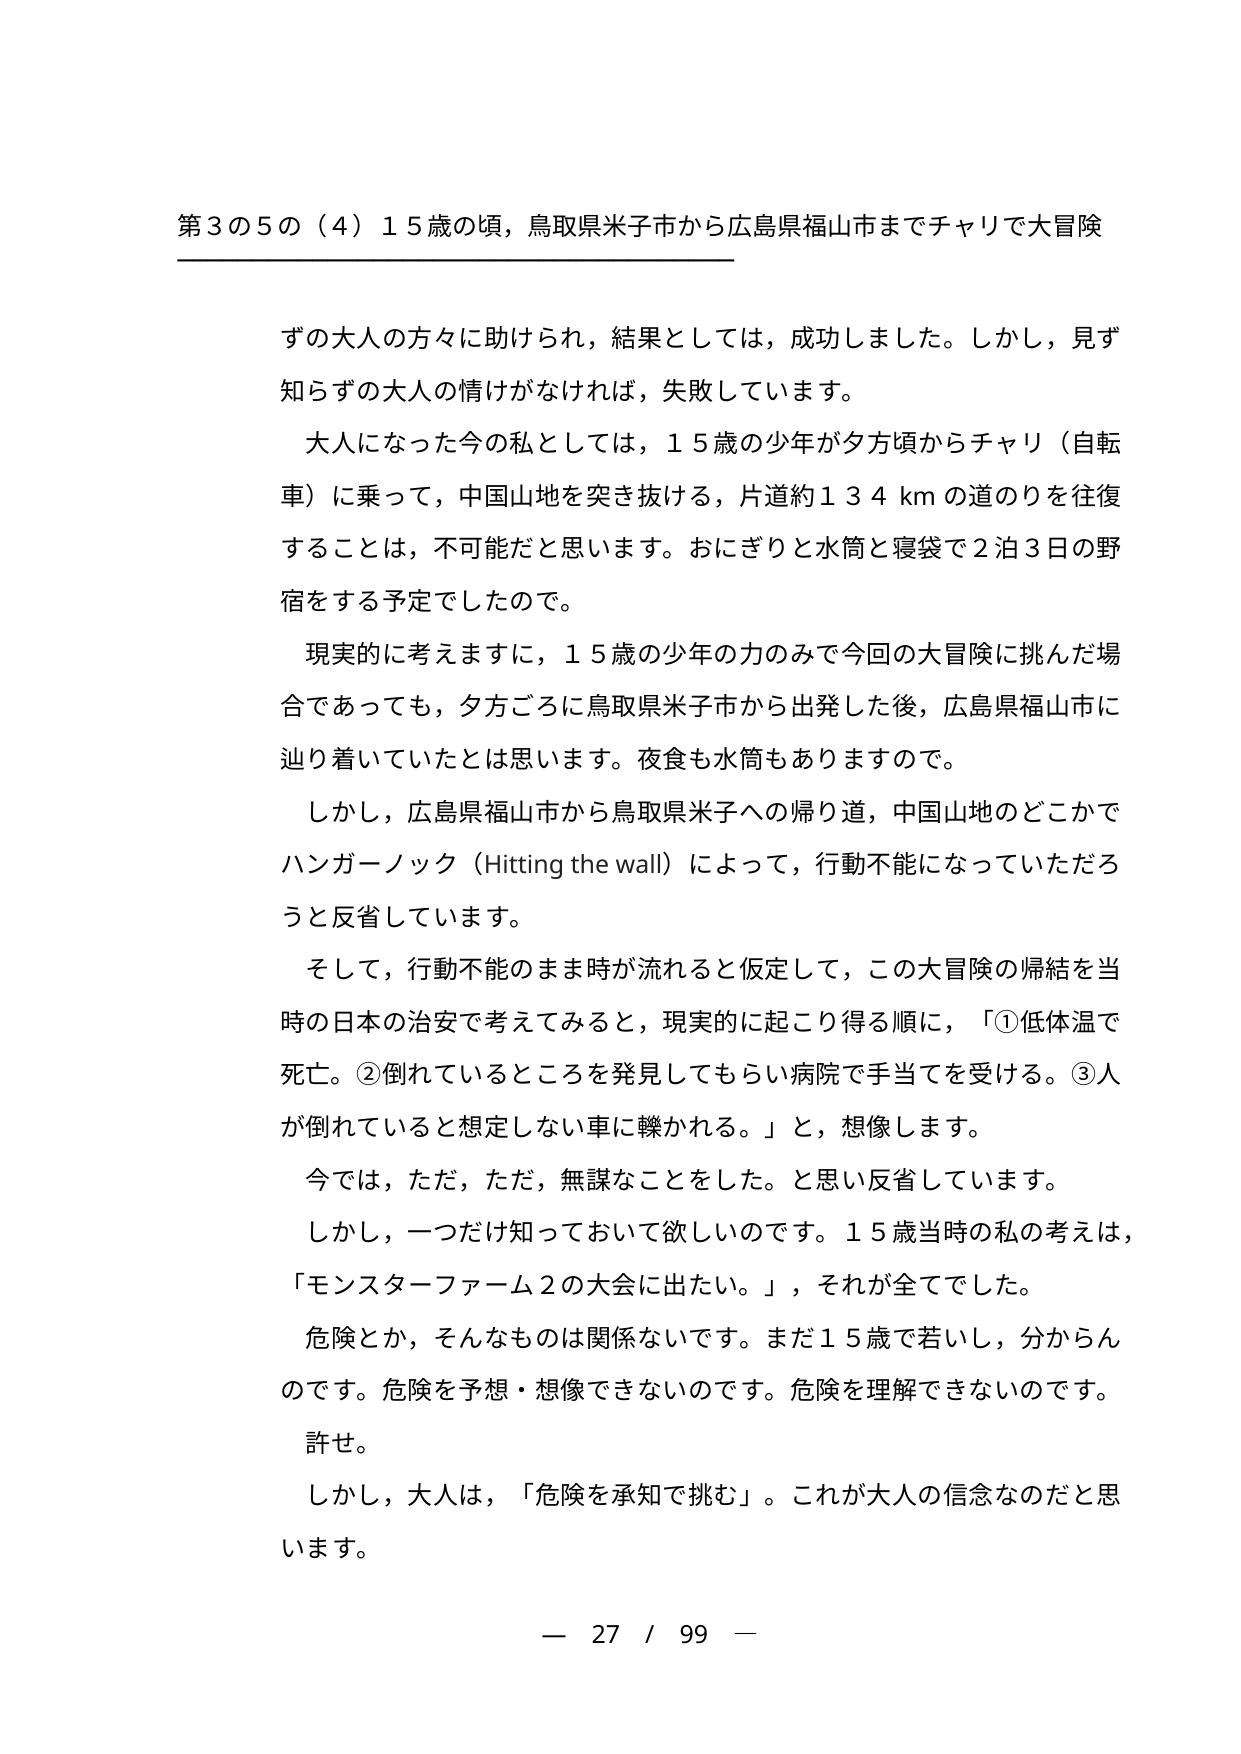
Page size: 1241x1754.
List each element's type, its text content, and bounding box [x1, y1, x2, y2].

text 大人になった今の私としては，１５歳の少年が夕方頃からチャリ（自転車）に乗って，中国山地を突き抜ける，片道約１３４kmの道のりを往復することは，不可能だと思います。おにぎりと水筒と寝袋で２泊３日の野宿をする予定でしたので。 [265, 416, 1122, 626]
text しかし，一つだけ知っておいて欲しいのです。１５歳当時の私の考えは，「モンスターファーム２の大会に出たい。」，それが全てでした。 [265, 1205, 1122, 1310]
text 今では，ただ，ただ，無謀なことをした。と思い反省しています。 [265, 1152, 1122, 1205]
text ずの大人の方々に助けられ，結果としては，成功しました。しかし，見ず知らずの大人の情けがなければ，失敗しています。 [265, 310, 1122, 416]
text 現実的に考えますに，１５歳の少年の力のみで今回の大冒険に挑んだ場合であっても，夕方ごろに鳥取県米子市から出発した後，広島県福山市に辿り着いていたとは思います。夜食も水筒もありますので。 [265, 626, 1122, 784]
text 危険とか，そんなものは関係ないです。まだ１５歳で若いし，分からんのです。危険を予想・想像できないのです。危険を理解できないのです。 [265, 1310, 1122, 1415]
text そして，行動不能のまま時が流れると仮定して，この大冒険の帰結を当時の日本の治安で考えてみると，現実的に起こり得る順に，「①低体温で死亡。②倒れているところを発見してもらい病院で手当てを受ける。③人が倒れていると想定しない車に轢かれる。」と，想像します。 [265, 942, 1122, 1152]
text しかし，広島県福山市から鳥取県米子への帰り道，中国山地のどこかでハンガーノック（Hitting the wall）によって，行動不能になっていただろうと反省しています。 [265, 784, 1122, 942]
text 許せ。 [265, 1415, 1122, 1468]
text しかし，大人は，「危険を承知で挑む」。これが大人の信念なのだと思います。 [265, 1468, 1122, 1573]
